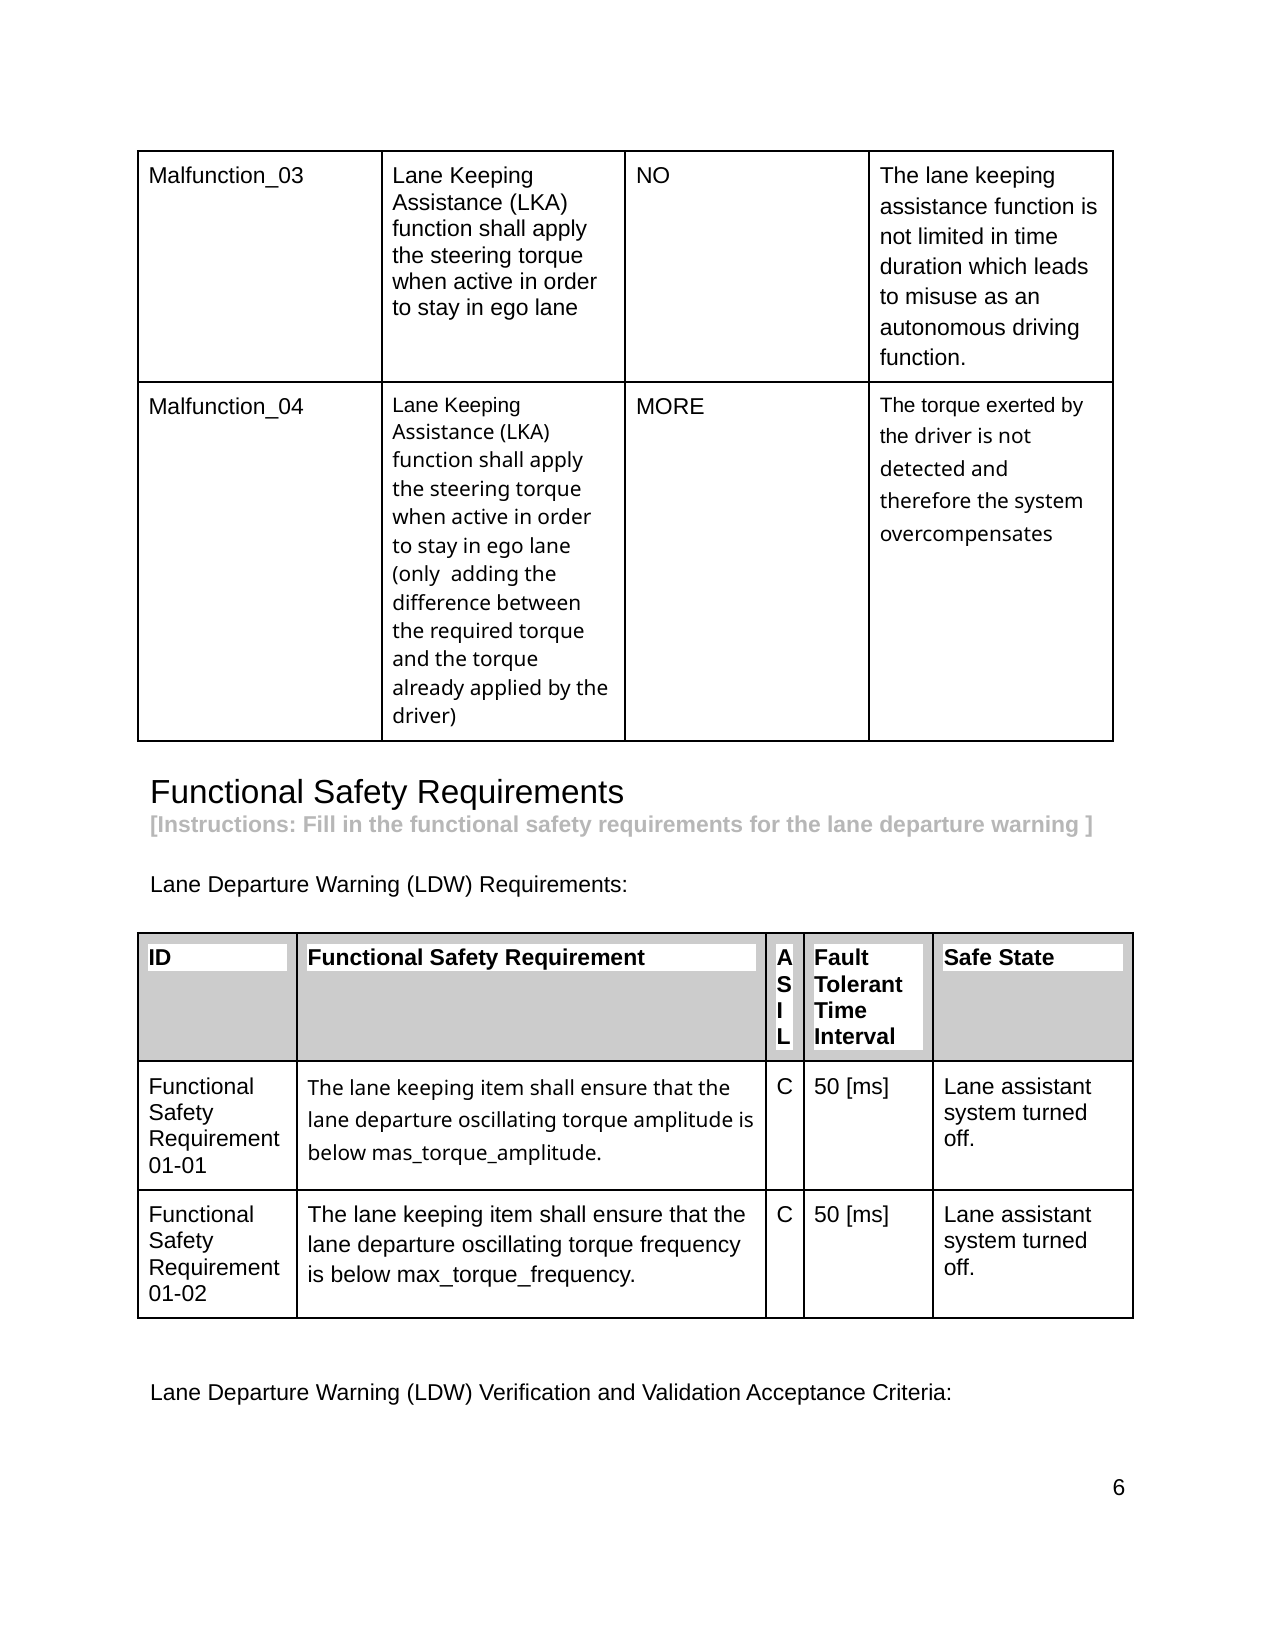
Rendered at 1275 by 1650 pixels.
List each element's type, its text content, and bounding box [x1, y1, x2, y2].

table_cell Lane assistant system turned off. [934, 1062, 1132, 1188]
table_cell MORE [626, 383, 868, 740]
table_cell Lane Keeping Assistance (LKA) function shall apply the steering torque when active in order to stay in ego lane [383, 152, 624, 381]
table_cell The torque exerted by the driver is not detected and therefore the system overcompensates [870, 383, 1112, 740]
table_cell Functional Safety Requirement 01-02 [139, 1191, 296, 1317]
table_cell Malfunction_04 [139, 383, 381, 740]
table_header ID [139, 934, 296, 1060]
text [Instructions: Fill in the functional safety requirements for the lane departure warning ] [150, 811, 1125, 837]
text Lane Departure Warning (LDW) Verification and Validation Acceptance Criteria: [150, 1379, 1125, 1406]
table_cell C [767, 1062, 803, 1188]
table_cell Malfunction_03 [139, 152, 381, 381]
table_cell The lane keeping item shall ensure that the lane departure oscillating torque frequency is below max_torque_frequency. [298, 1191, 765, 1317]
table_cell Lane assistant system turned off. [934, 1191, 1132, 1317]
subtitle Functional Safety Requirements [150, 772, 1125, 811]
table_cell The lane keeping item shall ensure that the lane departure oscillating torque amplitude is below mas_torque_amplitude. [298, 1062, 765, 1188]
table_header Safe State [934, 934, 1132, 1060]
table_cell Functional Safety Requirement 01-01 [139, 1062, 296, 1188]
table_header Functional Safety Requirement [298, 934, 765, 1060]
table_cell The lane keeping assistance function is not limited in time duration which leads to misuse as an autonomous driving function. [870, 152, 1112, 381]
table_cell NO [626, 152, 868, 381]
table_cell 50 [ms] [805, 1062, 932, 1188]
table_header Fault Tolerant Time Interval [805, 934, 932, 1060]
table_header ASIL [767, 934, 803, 1060]
table_cell C [767, 1191, 803, 1317]
table_cell 50 [ms] [805, 1191, 932, 1317]
table_cell Lane Keeping Assistance (LKA) function shall apply the steering torque when active in order to stay in ego lane (only adding the difference between the required torque and the torque already applied by the driver) [383, 383, 624, 740]
text Lane Departure Warning (LDW) Requirements: [150, 871, 1125, 898]
